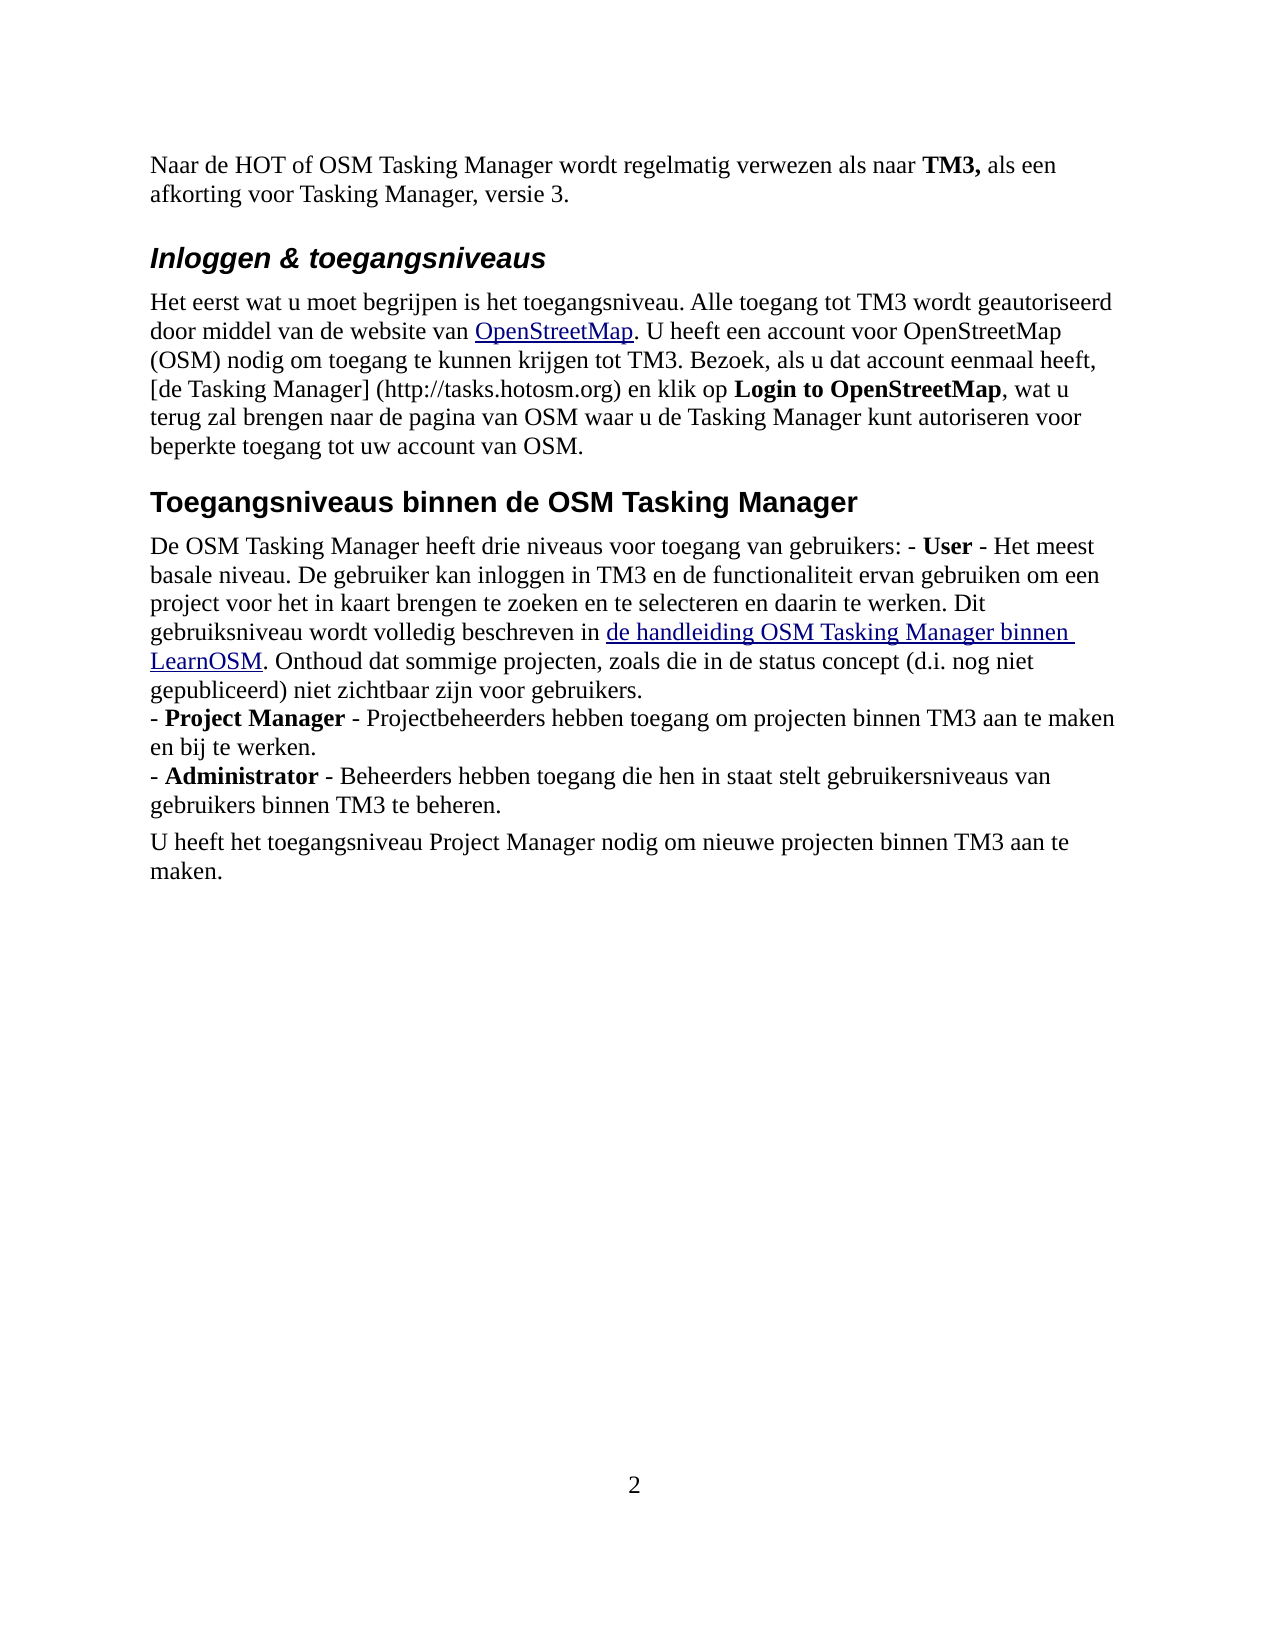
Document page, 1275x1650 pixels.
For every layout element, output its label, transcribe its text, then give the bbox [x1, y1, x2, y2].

text De OSM Tasking Manager heeft drie niveaus voor toegang van gebruikers: - User - Het meest basale niveau. De gebruiker kan inloggen in TM3 en de functionaliteit ervan gebruiken om een project voor het in kaart brengen te zoeken en te selecteren en daarin te werken. Dit gebruiksniveau wordt volledig beschreven in de handleiding OSM Tasking Manager binnen LearnOSM. Onthoud dat sommige projecten, zoals die in de status concept (d.i. nog niet gepubliceerd) niet zichtbaar zijn voor gebruikers. - Project Manager - Projectbeheerders hebben toegang om projecten binnen TM3 aan te maken en bij te werken. - Administrator - Beheerders hebben toegang die hen in staat stelt gebruikersniveaus van gebruikers binnen TM3 te beheren. [150, 531, 1125, 818]
text U heeft het toegangsniveau Project Manager nodig om nieuwe projecten binnen TM3 aan te maken. [150, 827, 1125, 885]
text Het eerst wat u moet begrijpen is het toegangsniveau. Alle toegang tot TM3 wordt geautoriseerd door middel van de website van OpenStreetMap. U heeft een account voor OpenStreetMap (OSM) nodig om toegang te kunnen krijgen tot TM3. Bezoek, als u dat account eenmaal heeft, [de Tasking Manager] (http://tasks.hotosm.org) en klik op Login to OpenStreetMap, wat u terug zal brengen naar de pagina van OSM waar u de Tasking Manager kunt autoriseren voor beperkte toegang tot uw account van OSM. [150, 287, 1125, 460]
subtitle Inloggen & toegangsniveaus [150, 241, 1125, 275]
text Naar de HOT of OSM Tasking Manager wordt regelmatig verwezen als naar TM3, als een afkorting voor Tasking Manager, versie 3. [150, 150, 1125, 207]
subtitle Toegangsniveaus binnen de OSM Tasking Manager [150, 485, 1125, 518]
